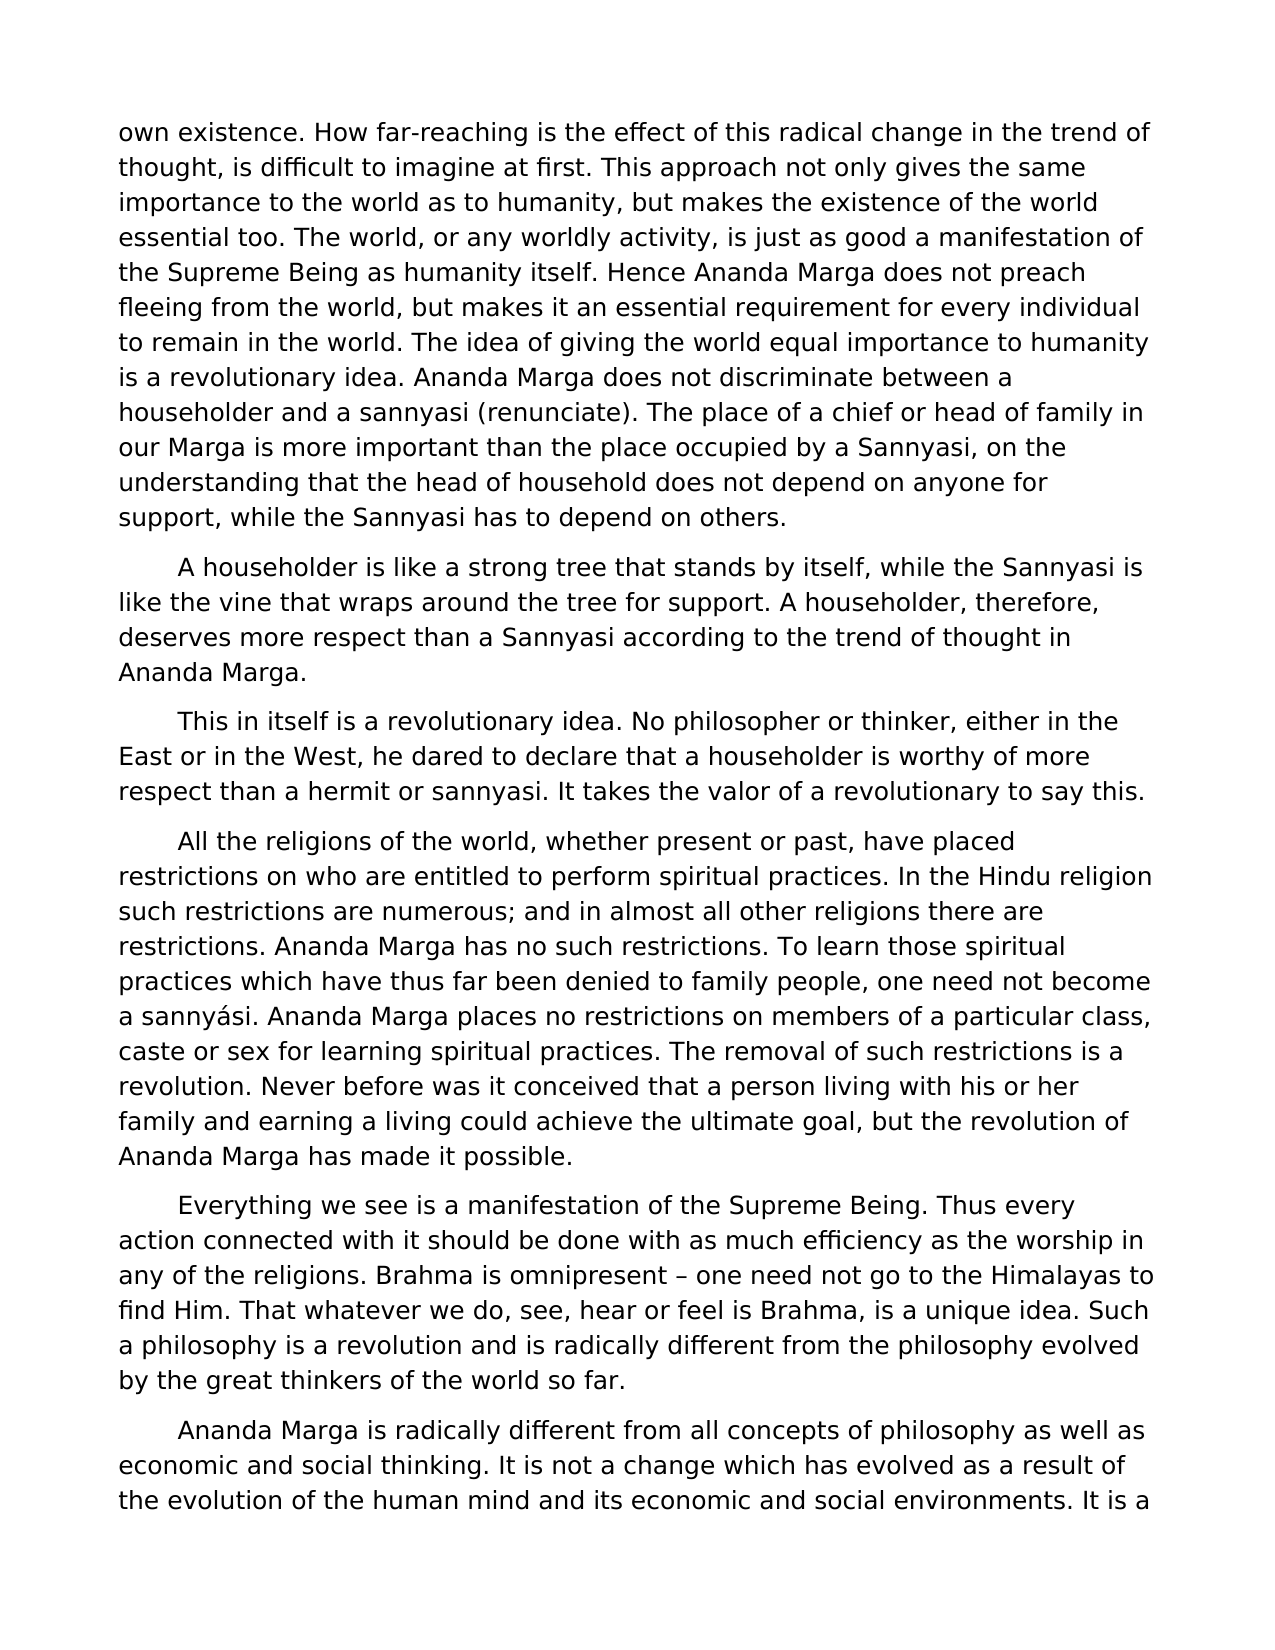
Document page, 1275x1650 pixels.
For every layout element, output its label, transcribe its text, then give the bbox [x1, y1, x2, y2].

text All the religions of the world, whether present or past, have placed restrictions on who are entitled to perform spiritual practices. In the Hindu religion such restrictions are numerous; and in almost all other religions there are restrictions. Ananda Marga has no such restrictions. To learn those spiritual practices which have thus far been denied to family people, one need not become a sannyási. Ananda Marga places no restrictions on members of a particular class, caste or sex for learning spiritual practices. The removal of such restrictions is a revolution. Never before was it conceived that a person living with his or her family and earning a living could achieve the ultimate goal, but the revolution of Ananda Marga has made it possible. [118, 827, 1157, 1171]
text This in itself is a revolutionary idea. No philosopher or thinker, either in the East or in the West, he dared to declare that a householder is worthy of more respect than a hermit or sannyasi. It takes the valor of a revolutionary to say this. [118, 707, 1157, 806]
text own existence. How far-reaching is the effect of this radical change in the trend of thought, is difficult to imagine at first. This approach not only gives the same importance to the world as to humanity, but makes the existence of the world essential too. The world, or any worldly activity, is just as good a manifestation of the Supreme Being as humanity itself. Hence Ananda Marga does not preach fleeing from the world, but makes it an essential requirement for every individual to remain in the world. The idea of giving the world equal importance to humanity is a revolutionary idea. Ananda Marga does not discriminate between a householder and a sannyasi (renunciate). The place of a chief or head of family in our Marga is more important than the place occupied by a Sannyasi, on the understanding that the head of household does not depend on anyone for support, while the Sannyasi has to depend on others. [118, 118, 1157, 532]
text Everything we see is a manifestation of the Supreme Being. Thus every action connected with it should be done with as much efficiency as the worship in any of the religions. Brahma is omnipresent – one need not go to the Himalayas to find Him. That whatever we do, see, hear or feel is Brahma, is a unique idea. Such a philosophy is a revolution and is radically different from the philosophy evolved by the great thinkers of the world so far. [118, 1191, 1157, 1396]
text Ananda Marga is radically different from all concepts of philosophy as well as economic and social thinking. It is not a change which has evolved as a result of the evolution of the human mind and its economic and social environments. It is a [118, 1416, 1157, 1515]
text A householder is like a strong tree that stands by itself, while the Sannyasi is like the vine that wraps around the tree for support. A householder, therefore, deserves more respect than a Sannyasi according to the trend of thought in Ananda Marga. [118, 553, 1157, 687]
